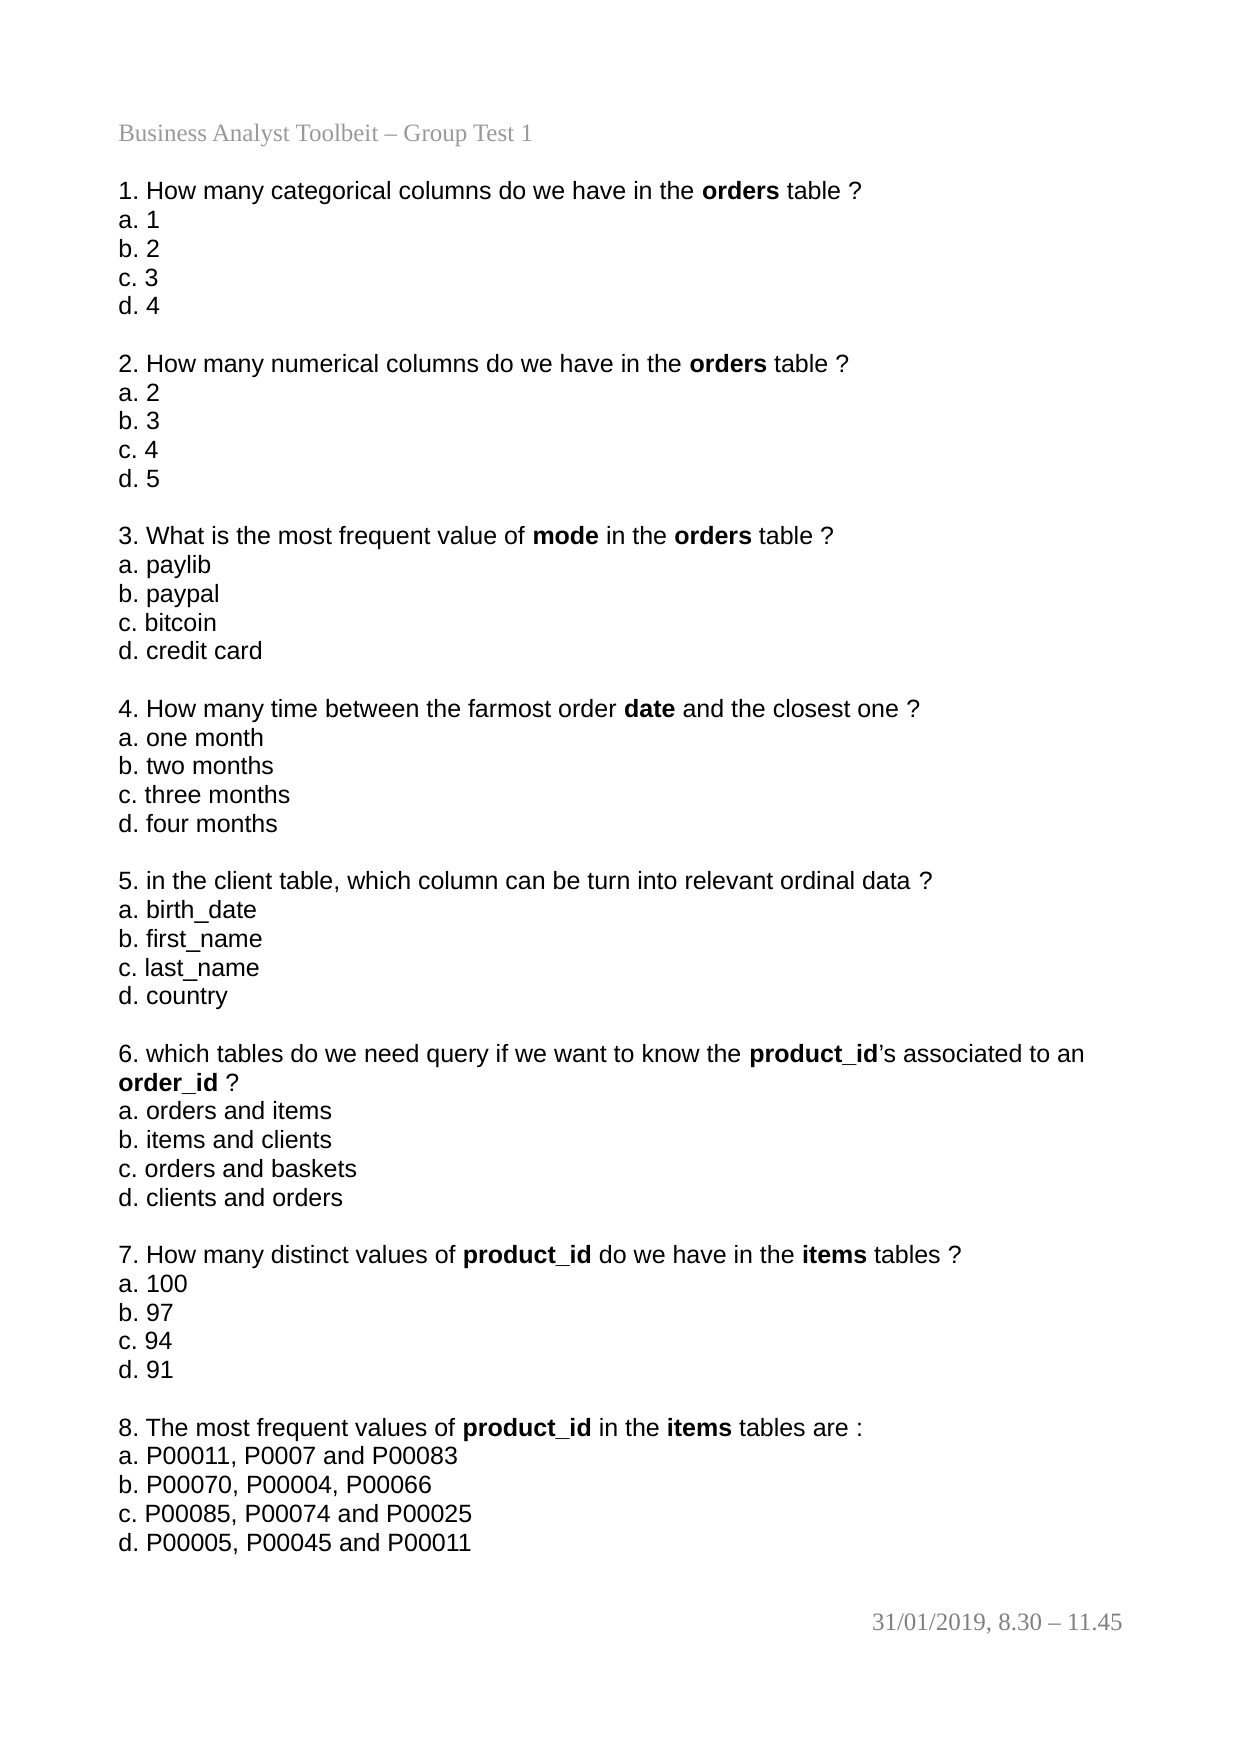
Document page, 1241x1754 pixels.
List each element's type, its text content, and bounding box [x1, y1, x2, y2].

text c. P00085, P00074 and P00025 [118, 1499, 1122, 1528]
text b. 2 [118, 234, 1122, 263]
text a. one month [118, 723, 1122, 751]
text 4. How many time between the farmost order date and the closest one ? [118, 694, 1122, 723]
text d. 91 [118, 1355, 1122, 1384]
text d. P00005, P00045 and P00011 [118, 1528, 1122, 1556]
text b. paypal [118, 579, 1122, 608]
text b. P00070, P00004, P00066 [118, 1470, 1122, 1499]
text c. 94 [118, 1326, 1122, 1355]
text b. first_name [118, 924, 1122, 953]
text a. paylib [118, 550, 1122, 579]
text a. orders and items [118, 1096, 1122, 1125]
text d. credit card [118, 636, 1122, 665]
text a. 2 [118, 378, 1122, 406]
text b. 3 [118, 406, 1122, 435]
text 8. The most frequent values of product_id in the items tables are : [118, 1413, 1122, 1441]
text a. 100 [118, 1269, 1122, 1298]
text c. 4 [118, 435, 1122, 464]
text 3. What is the most frequent value of mode in the orders table ? [118, 521, 1122, 550]
text b. items and clients [118, 1125, 1122, 1154]
text c. bitcoin [118, 608, 1122, 636]
text 6. which tables do we need query if we want to know the product_id’s associated to an order_id ? [118, 1039, 1122, 1096]
text d. clients and orders [118, 1183, 1122, 1211]
text c. orders and baskets [118, 1154, 1122, 1183]
text a. birth_date [118, 895, 1122, 924]
text b. two months [118, 751, 1122, 780]
text d. 4 [118, 291, 1122, 320]
text d. country [118, 981, 1122, 1010]
text c. three months [118, 780, 1122, 809]
text 1. How many categorical columns do we have in the orders table ? [118, 176, 1122, 205]
text c. 3 [118, 263, 1122, 291]
text a. 1 [118, 205, 1122, 234]
text 5. in the client table, which column can be turn into relevant ordinal data ? [118, 866, 1122, 895]
text c. last_name [118, 953, 1122, 981]
text a. P00011, P0007 and P00083 [118, 1441, 1122, 1470]
text d. four months [118, 809, 1122, 838]
text b. 97 [118, 1298, 1122, 1326]
text 2. How many numerical columns do we have in the orders table ? [118, 349, 1122, 378]
text 7. How many distinct values of product_id do we have in the items tables ? [118, 1240, 1122, 1269]
text d. 5 [118, 464, 1122, 493]
